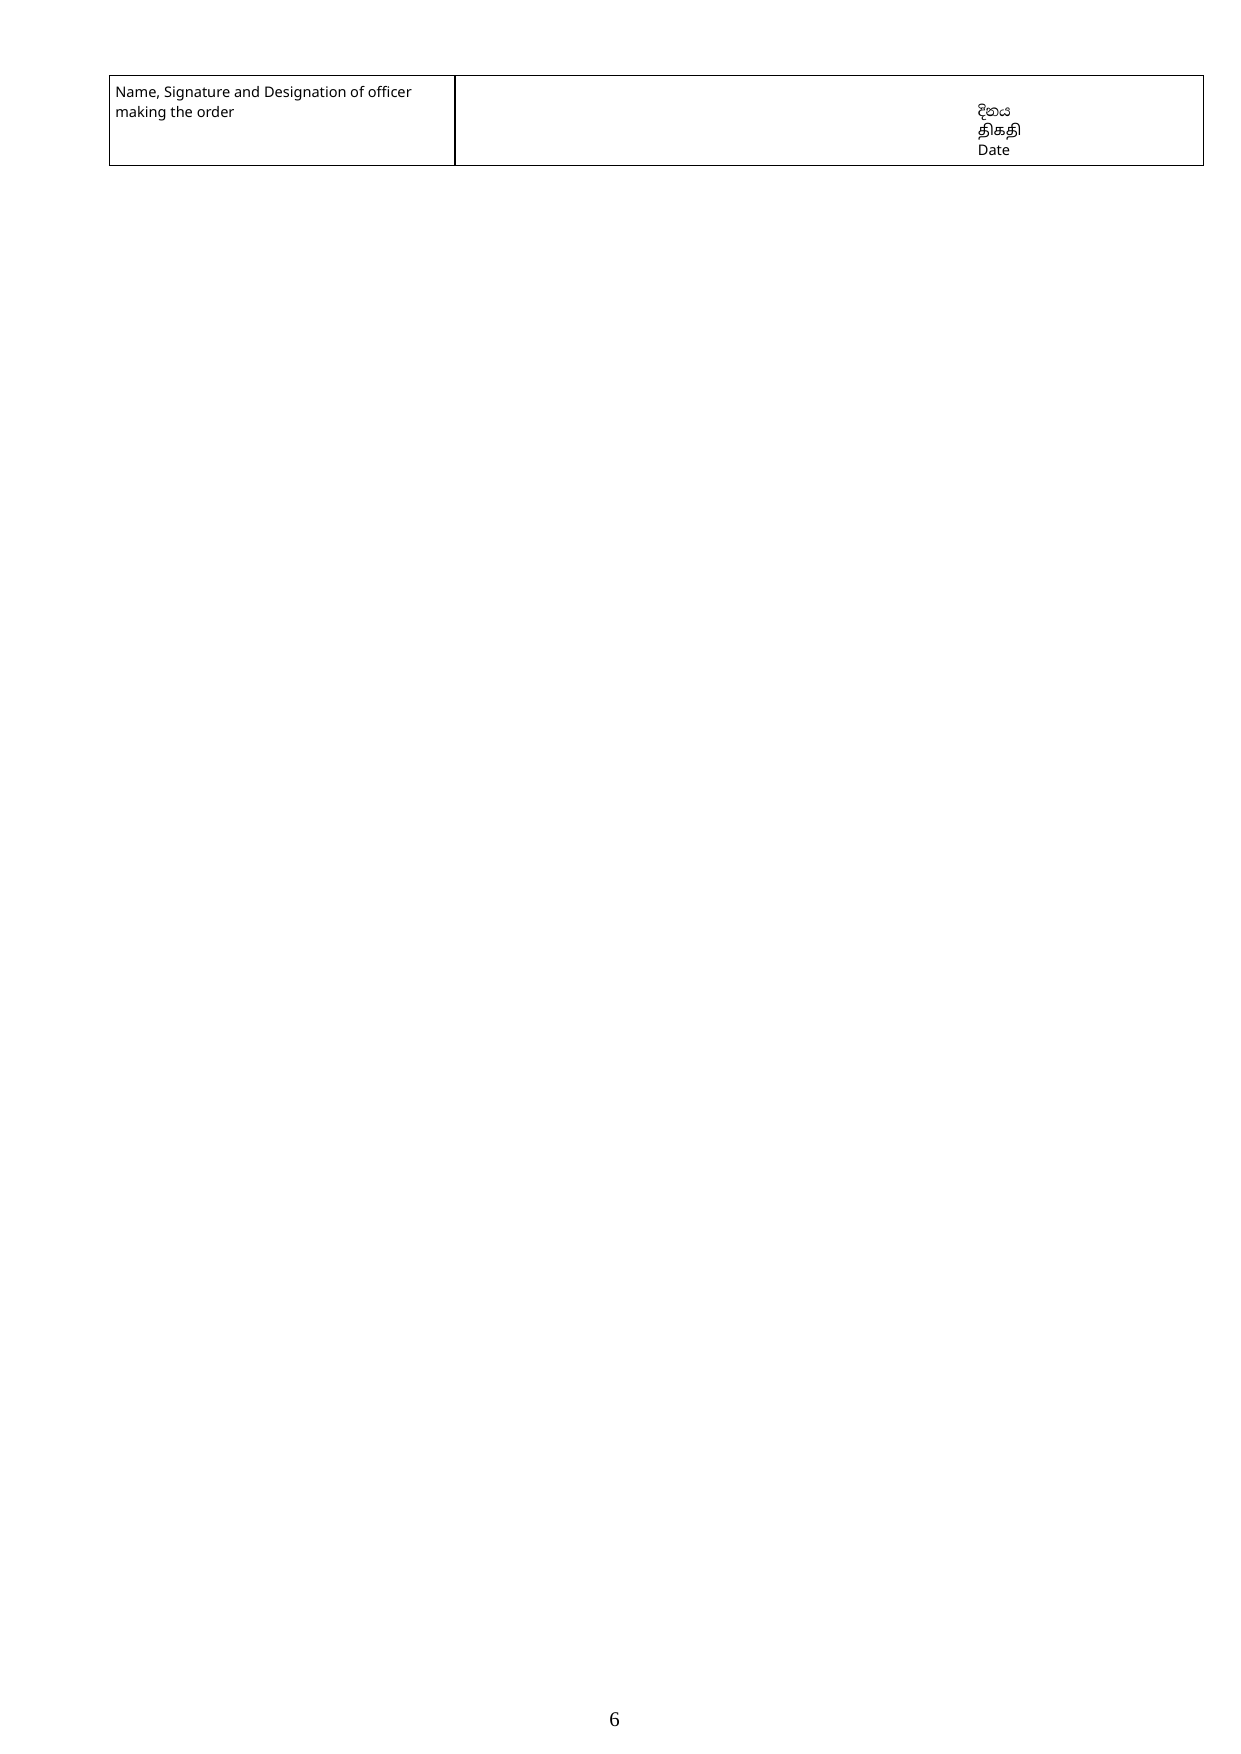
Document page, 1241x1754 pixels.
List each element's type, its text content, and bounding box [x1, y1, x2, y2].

table_cell දිනය திகதி Date [456, 76, 1203, 165]
table_cell Name, Signature and Designation of officer making the order [110, 76, 454, 165]
